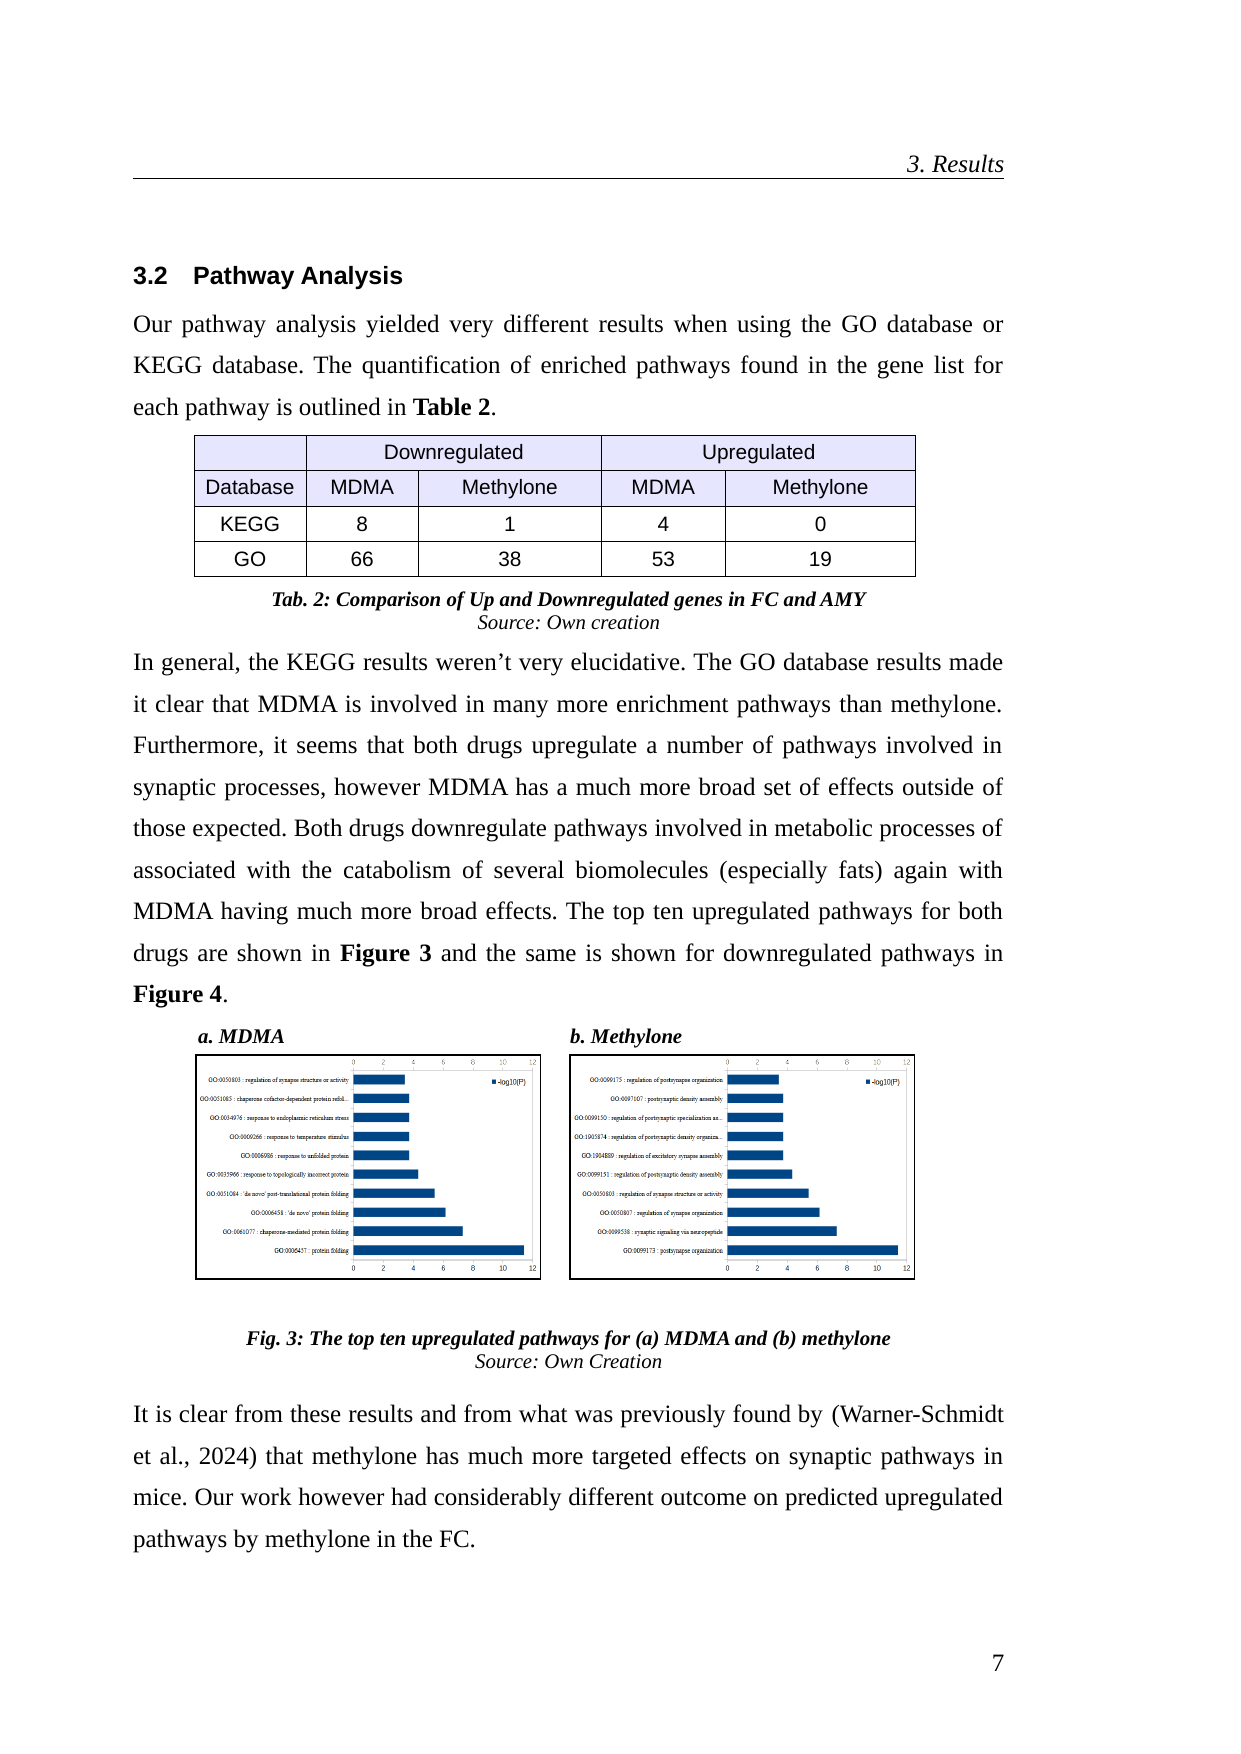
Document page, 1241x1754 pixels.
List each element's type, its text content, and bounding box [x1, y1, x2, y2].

table_cell 1 [419, 507, 601, 541]
table_cell 38 [419, 542, 601, 576]
text Fig. 3: The top ten upregulated pathways for (a) MDMA and (b) methylone [177, 1326, 960, 1349]
text [197, 1056, 540, 1278]
table_cell 66 [307, 542, 418, 576]
table_header Upregulated [602, 436, 915, 470]
table_cell Database [195, 471, 306, 506]
table_cell 8 [307, 507, 418, 541]
text Source: Own Creation [177, 1349, 960, 1373]
picture [199, 1058, 537, 1276]
table_cell 53 [602, 542, 725, 576]
table_header [195, 436, 306, 470]
text Tab. 2: Comparison of Up and Downregulated genes in FC and AMY [133, 588, 1004, 611]
table_cell Methylone [726, 471, 915, 506]
picture [573, 1058, 911, 1276]
subtitle Pathway Analysis [133, 262, 1004, 290]
table_header Downregulated [307, 436, 601, 470]
text Source: Own creation [133, 611, 1004, 634]
table_cell MDMA [307, 471, 418, 506]
table_cell GO [195, 542, 306, 576]
text a. MDMA b. Methylone [177, 1024, 960, 1048]
text It is clear from these results and from what was previously found by (Warner-Schmidt et al., 2024) that methylone has much more targeted effects on synaptic pathways in mice. Our work however had considerably different outcome on predicted upregulated pathways by methylone in the FC. [133, 1013, 1004, 1553]
table_cell Methylone [419, 471, 601, 506]
table_cell 4 [602, 507, 725, 541]
table_cell 19 [726, 542, 915, 576]
text In general, the KEGG results weren’t very elucidative. The GO database results made it clear that MDMA is involved in many more enrichment pathways than methylone. Furthermore, it seems that both drugs upregulate a number of pathways involved in synaptic processes, however MDMA has a much more broad set of effects outside of those expected. Both drugs downregulate pathways involved in metabolic processes of associated with the catabolism of several biomolecules (especially fats) again with MDMA having much more broad effects. The top ten upregulated pathways for both drugs are shown in Figure 3 and the same is shown for downregulated pathways in Figure 4. [133, 648, 1004, 1008]
table_cell 0 [726, 507, 915, 541]
text Our pathway analysis yielded very different results when using the GO database or KEGG database. The quantification of enriched pathways found in the gene list for each pathway is outlined in Table 2. [133, 310, 1004, 421]
table_cell MDMA [602, 471, 725, 506]
table_cell KEGG [195, 507, 306, 541]
